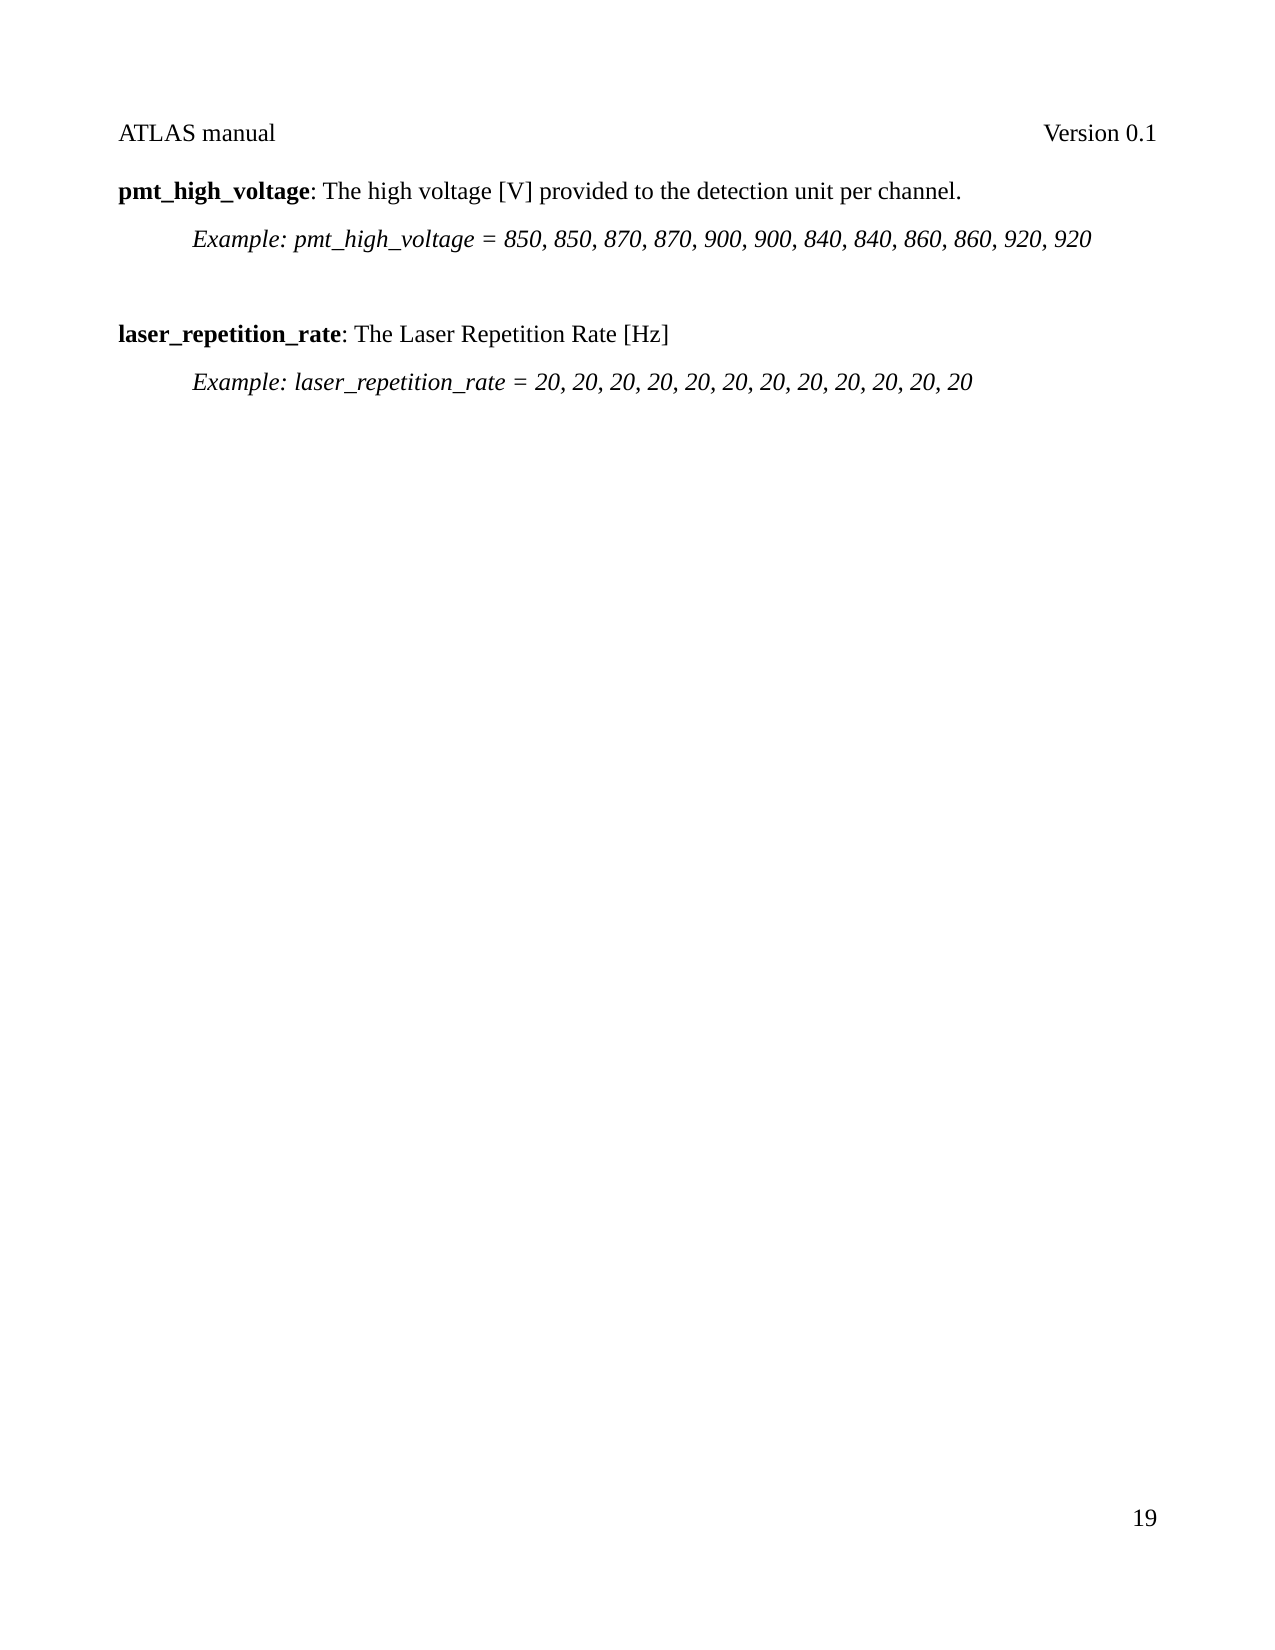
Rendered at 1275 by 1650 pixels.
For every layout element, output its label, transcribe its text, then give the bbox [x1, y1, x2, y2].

text Example: laser_repetition_rate = 20, 20, 20, 20, 20, 20, 20, 20, 20, 20, 20, 20 [118, 367, 1157, 396]
text pmt_high_voltage: The high voltage [V] provided to the detection unit per channel. [118, 176, 1157, 205]
text laser_repetition_rate: The Laser Repetition Rate [Hz] [118, 319, 1157, 348]
text Example: pmt_high_voltage = 850, 850, 870, 870, 900, 900, 840, 840, 860, 860, 920, 920 [118, 224, 1157, 253]
